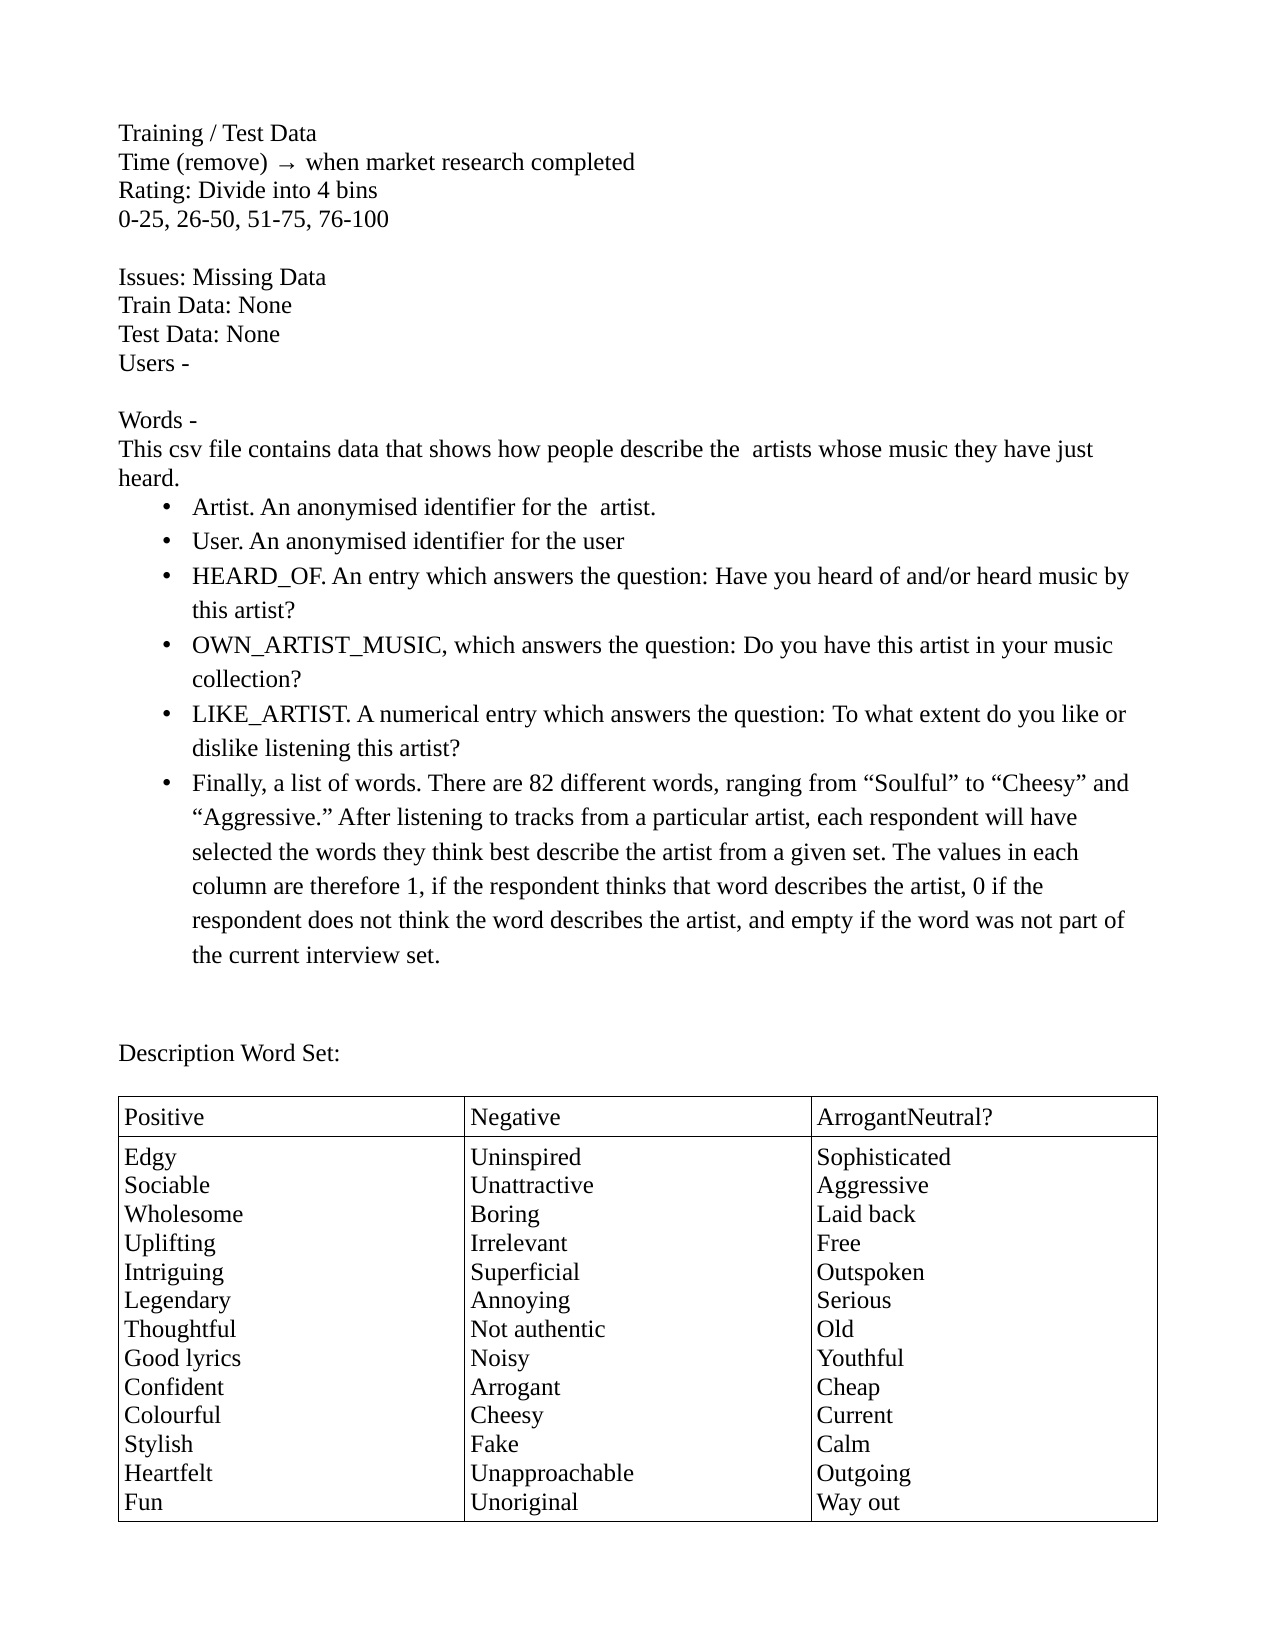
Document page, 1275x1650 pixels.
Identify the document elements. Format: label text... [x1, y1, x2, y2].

text Users - [118, 348, 1157, 377]
list HEARD_OF. An entry which answers the question: Have you heard of and/or heard music by this artist? [162, 561, 1157, 624]
table_cell Sophisticated Aggressive Laid back Free Outspoken Serious Old Youthful Cheap Current Calm Outgoing Way out [812, 1137, 1157, 1521]
table_cell Uninspired Unattractive Boring Irrelevant Superficial Annoying Not authentic Noisy Arrogant Cheesy Fake Unapproachable Unoriginal [465, 1137, 811, 1521]
list LIKE_ARTIST. A numerical entry which answers the question: To what extent do you like or dislike listening this artist? [162, 699, 1157, 762]
list User. An anonymised identifier for the user [162, 526, 1157, 555]
text Rating: Divide into 4 bins [118, 176, 1157, 204]
text Description Word Set: [118, 1038, 1157, 1067]
text Train Data: None [118, 291, 1157, 319]
list OWN_ARTIST_MUSIC, which answers the question: Do you have this artist in your music collection? [162, 630, 1157, 693]
text Words - [118, 406, 1157, 434]
text Training / Test Data [118, 118, 1157, 147]
text 0-25, 26-50, 51-75, 76-100 [118, 204, 1157, 233]
list Finally, a list of words. There are 82 different words, ranging from “Soulful” to “Cheesy” and “Aggressive.” After listening to tracks from a particular artist, each respondent will have selected the words they think best describe the artist from a given set. The values in each column are therefore 1, if the respondent thinks that word describes the artist, 0 if the respondent does not think the word describes the artist, and empty if the word was not part of the current interview set. [162, 768, 1157, 969]
text Time (remove) → when market research completed [118, 147, 1157, 176]
text Test Data: None [118, 319, 1157, 348]
table_header Negative [465, 1097, 811, 1136]
text This csv file contains data that shows how people describe the artists whose music they have just heard. [118, 434, 1157, 492]
text Issues: Missing Data [118, 262, 1157, 291]
table_header Positive [119, 1097, 464, 1136]
table_header ArrogantNeutral? [812, 1097, 1157, 1136]
table_cell Edgy Sociable Wholesome Uplifting Intriguing Legendary Thoughtful Good lyrics Confident Colourful Stylish Heartfelt Fun [119, 1137, 464, 1521]
list Artist. An anonymised identifier for the artist. [162, 492, 1157, 521]
